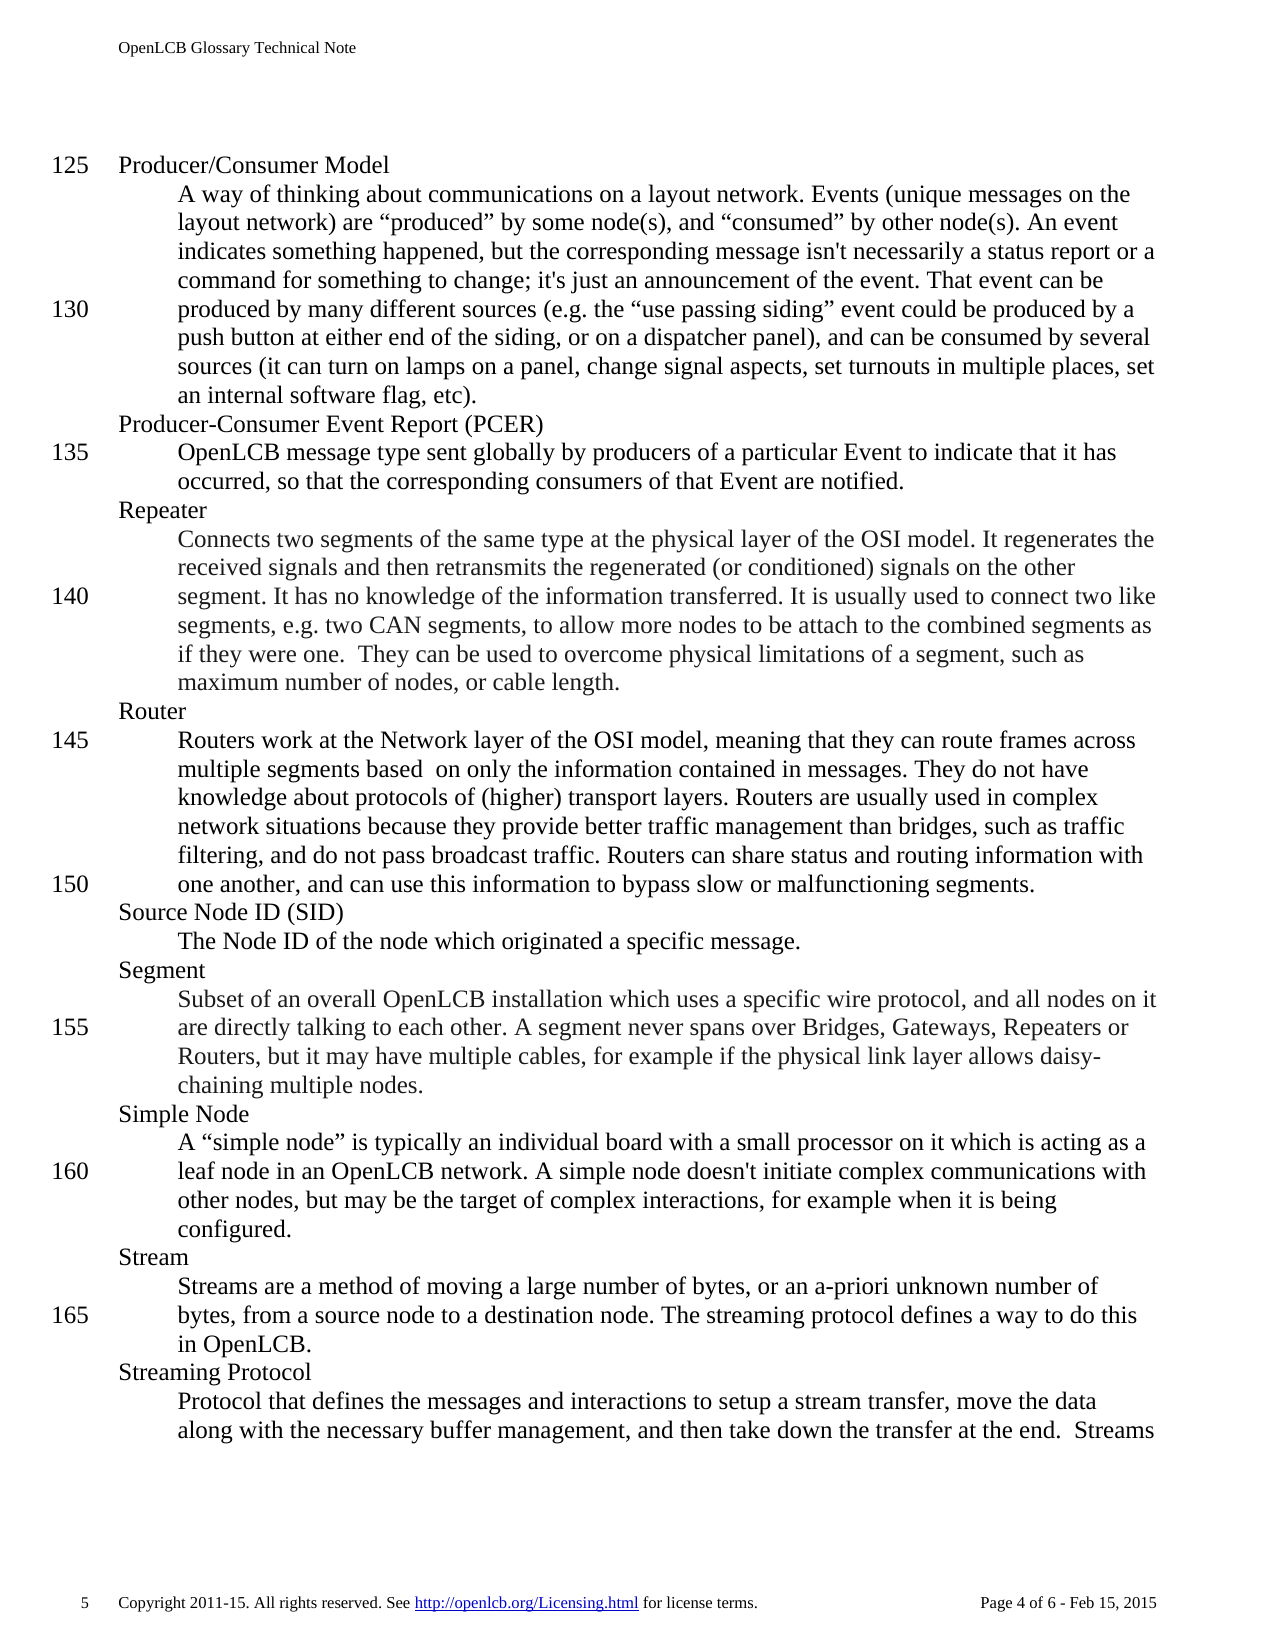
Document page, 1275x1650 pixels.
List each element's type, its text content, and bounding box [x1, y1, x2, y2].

list Streams are a method of moving a large number of bytes, or an a-priori unknown number of bytes, from a source node to a destination node. The streaming protocol defines a way to do this in OpenLCB. [177, 1271, 1157, 1357]
list Streaming Protocol [118, 1357, 1157, 1386]
subtitle Producer-Consumer Event Report (PCER) [118, 409, 1157, 437]
list Routers work at the Network layer of the OSI model, meaning that they can route frames across multiple segments based on only the information contained in messages. They do not have knowledge about protocols of (higher) transport layers. Routers are usually used in complex network situations because they provide better traffic management than bridges, such as traffic filtering, and do not pass broadcast traffic. Routers can share status and routing information with one another, and can use this information to bypass slow or malfunctioning segments. [177, 725, 1157, 897]
subtitle Repeater [118, 495, 1157, 524]
list Protocol that defines the messages and interactions to setup a stream transfer, move the data along with the necessary buffer management, and then take down the transfer at the end. Streams [177, 1386, 1157, 1444]
subtitle Producer/Consumer Model [118, 150, 1157, 179]
list Subset of an overall OpenLCB installation which uses a specific wire protocol, and all nodes on it are directly talking to each other. A segment never spans over Bridges, Gateways, Repeaters or Routers, but it may have multiple cables, for example if the physical link layer allows daisy-chaining multiple nodes. [177, 984, 1157, 1099]
list The Node ID of the node which originated a specific message. [177, 926, 1157, 955]
list OpenLCB message type sent globally by producers of a particular Event to indicate that it has occurred, so that the corresponding consumers of that Event are notified. [177, 437, 1157, 495]
list A way of thinking about communications on a layout network. Events (unique messages on the layout network) are “produced” by some node(s), and “consumed” by other node(s). An event indicates something happened, but the corresponding message isn't necessarily a status report or a command for something to change; it's just an announcement of the event. That event can be produced by many different sources (e.g. the “use passing siding” event could be produced by a push button at either end of the siding, or on a dispatcher panel), and can be consumed by several sources (it can turn on lamps on a panel, change signal aspects, set turnouts in multiple places, set an internal software flag, etc). [177, 179, 1157, 409]
subtitle Segment [118, 955, 1157, 984]
subtitle Simple Node [118, 1099, 1157, 1127]
list A “simple node” is typically an individual board with a small processor on it which is acting as a leaf node in an OpenLCB network. A simple node doesn't initiate complex communications with other nodes, but may be the target of complex interactions, for example when it is being configured. [177, 1127, 1157, 1242]
subtitle Stream [118, 1242, 1157, 1271]
list Connects two segments of the same type at the physical layer of the OSI model. It regenerates the received signals and then retransmits the regenerated (or conditioned) signals on the other segment. It has no knowledge of the information transferred. It is usually used to connect two like segments, e.g. two CAN segments, to allow more nodes to be attach to the combined segments as if they were one. They can be used to overcome physical limitations of a segment, such as maximum number of nodes, or cable length. [177, 524, 1157, 696]
subtitle Router [118, 696, 1157, 725]
subtitle Source Node ID (SID) [118, 897, 1157, 926]
